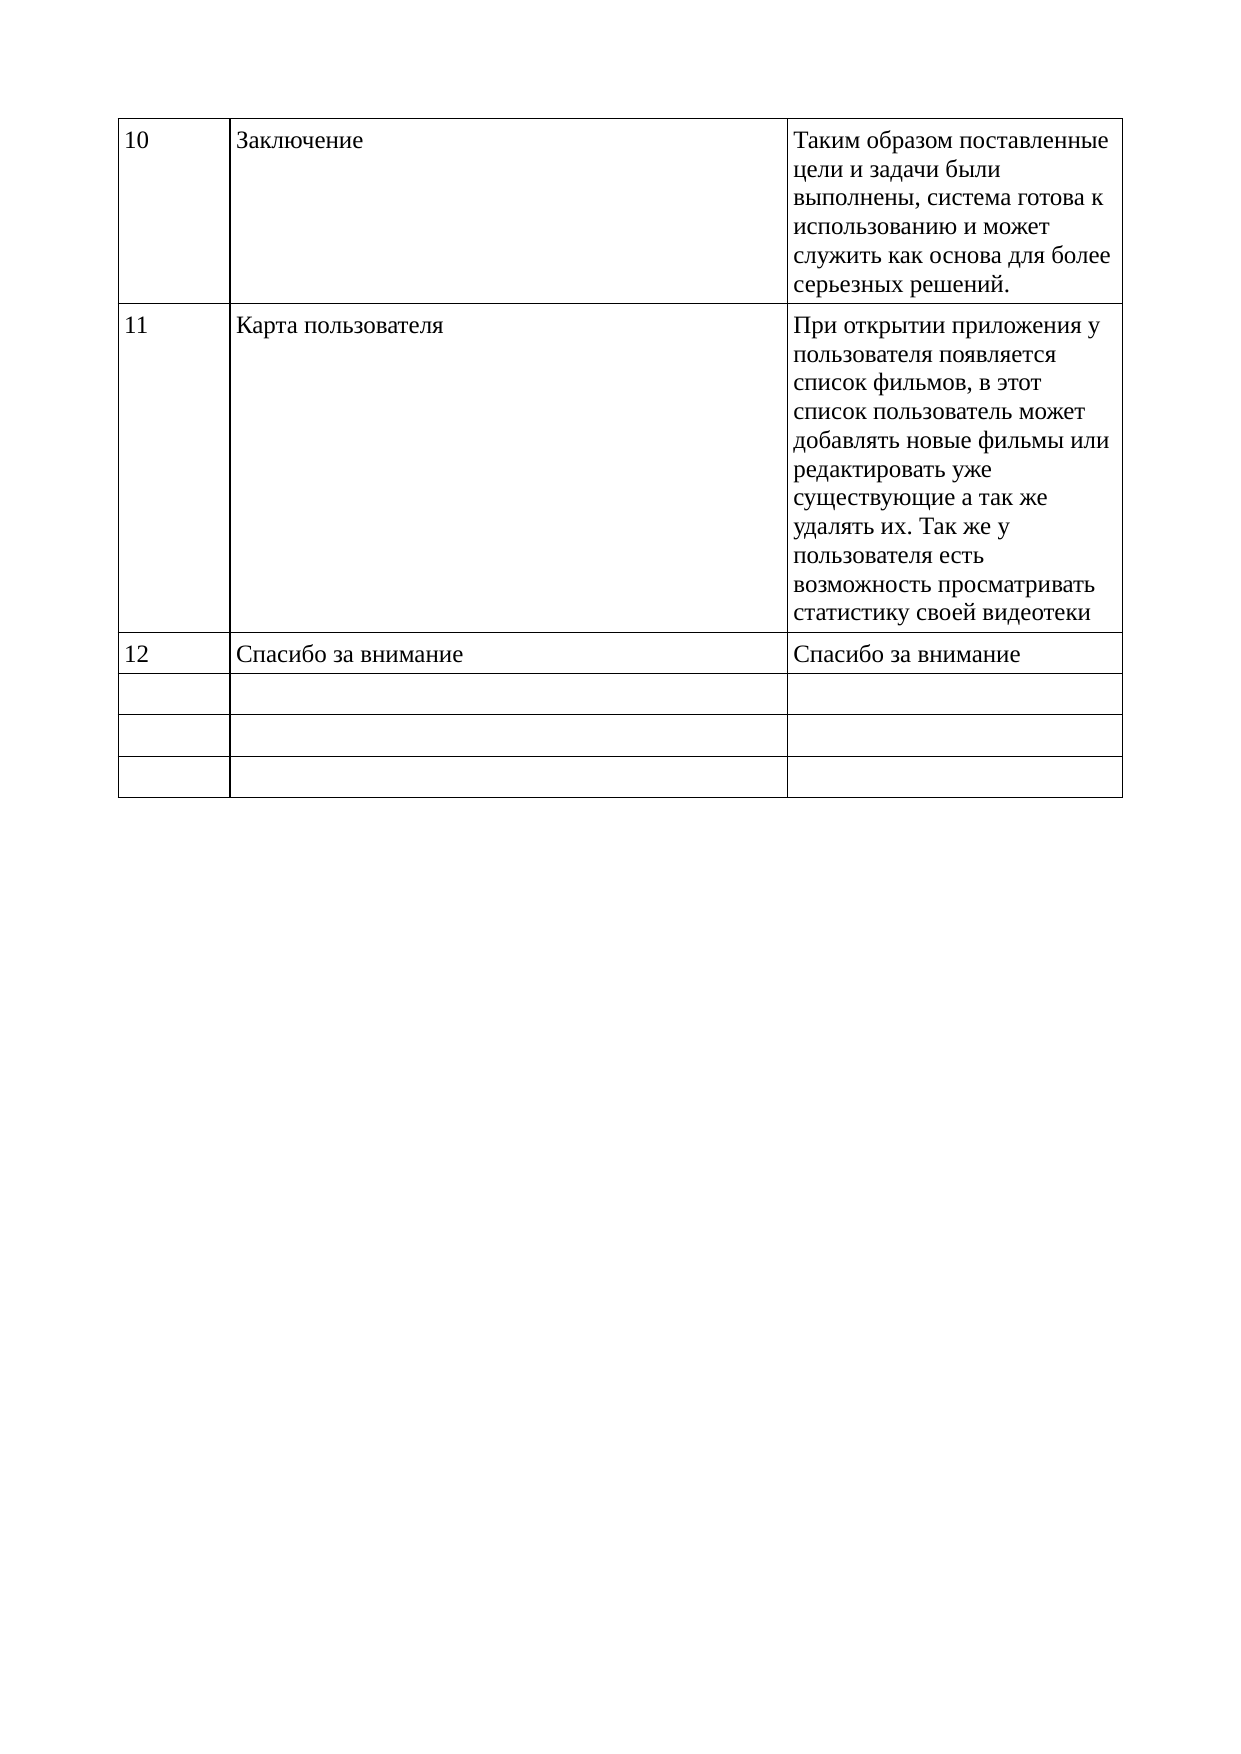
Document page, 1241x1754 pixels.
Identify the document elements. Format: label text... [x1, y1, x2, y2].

table_cell [119, 757, 229, 797]
table_cell 12 [119, 633, 229, 673]
table_cell [788, 715, 1122, 756]
table_cell 10 [119, 119, 229, 303]
table_cell При открытии приложения у пользователя появляется список фильмов, в этот список пользователь может добавлять новые фильмы или редактировать уже существующие а так же удалять их. Так же у пользователя есть возможность просматривать статистику своей видеотеки [788, 304, 1122, 632]
table_cell Спасибо за внимание [231, 633, 787, 673]
table_cell [231, 715, 787, 756]
table_cell Заключение [231, 119, 787, 303]
table_cell [788, 674, 1122, 714]
table_cell [231, 757, 787, 797]
table_cell Таким образом поставленные цели и задачи были выполнены, система готова к использованию и может служить как основа для более серьезных решений. [788, 119, 1122, 303]
table_cell 11 [119, 304, 229, 632]
table_cell [119, 715, 229, 756]
table_cell [788, 757, 1122, 797]
table_cell Карта пользователя [231, 304, 787, 632]
table_cell [231, 674, 787, 714]
table_cell Спасибо за внимание [788, 633, 1122, 673]
table_cell [119, 674, 229, 714]
